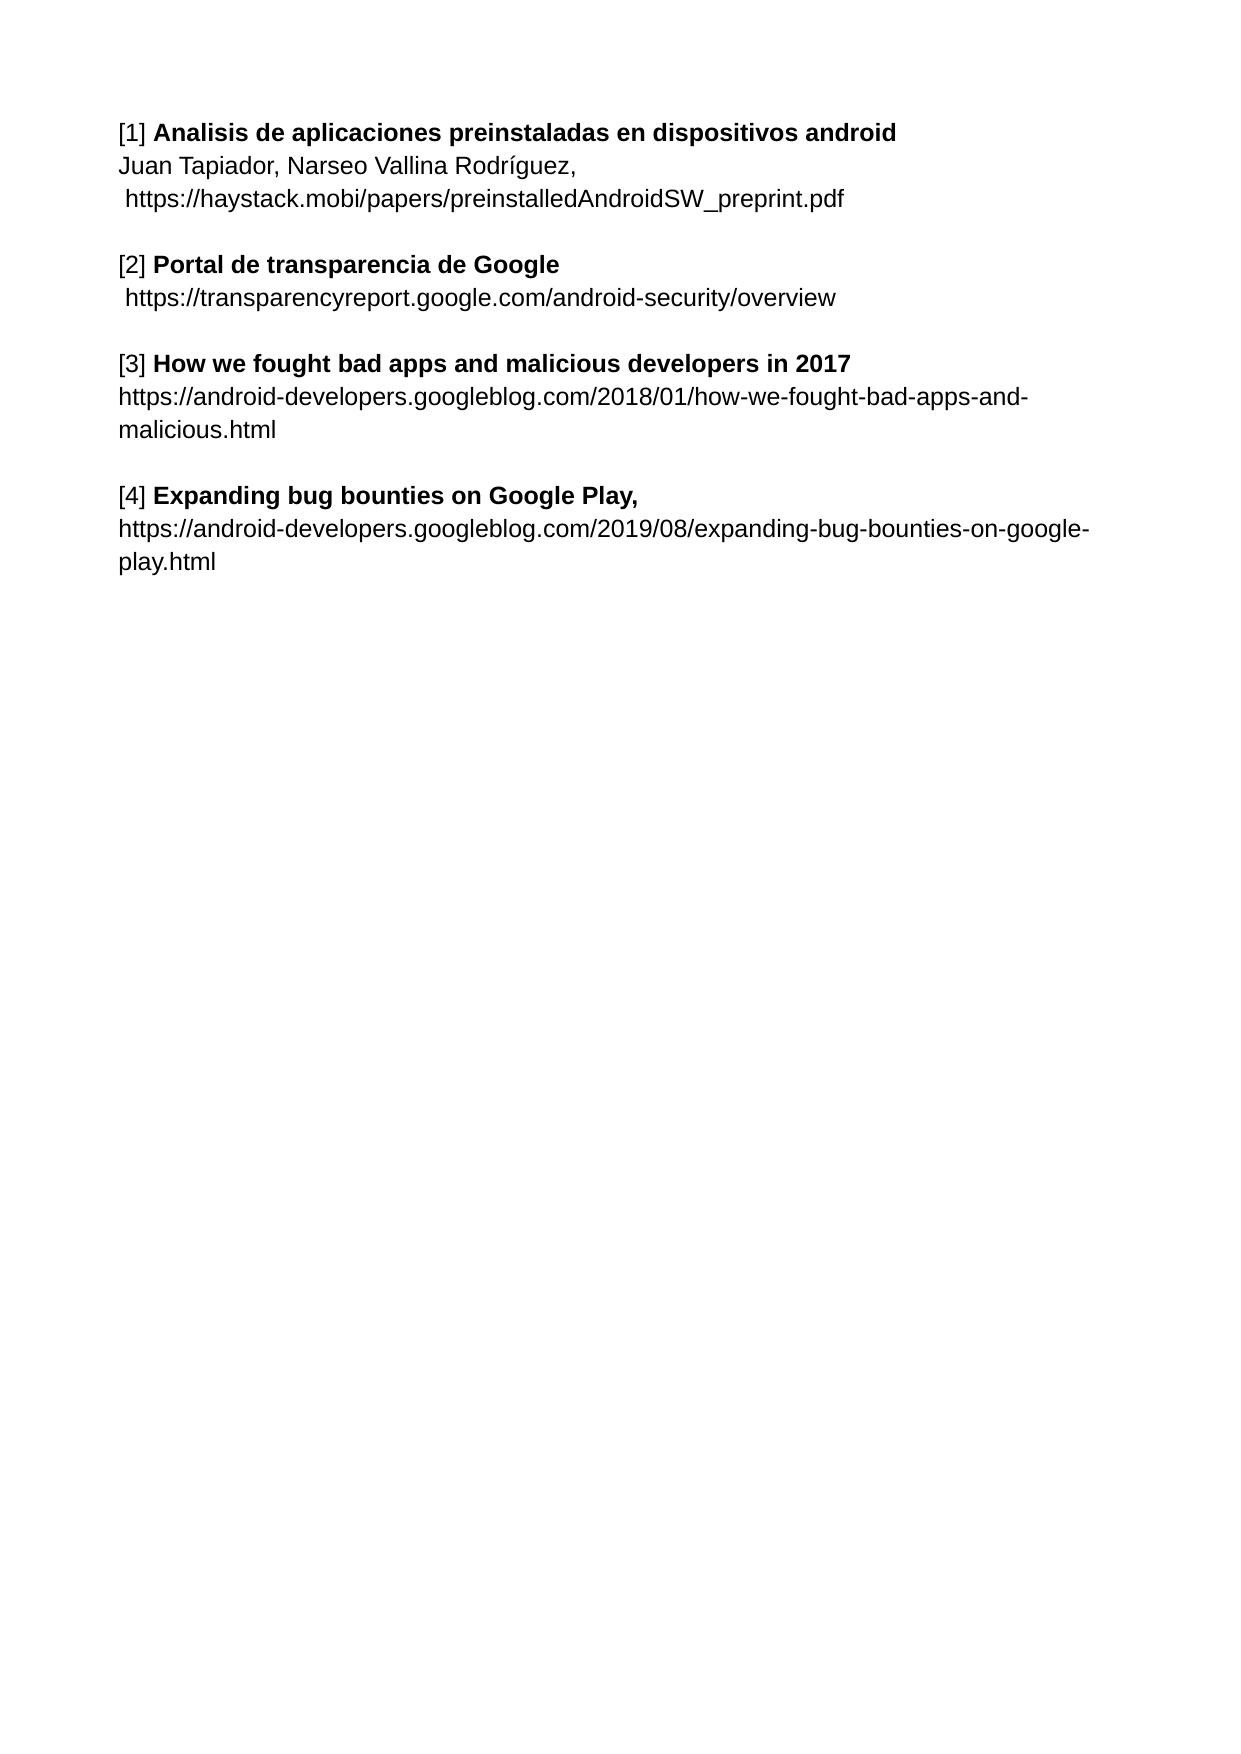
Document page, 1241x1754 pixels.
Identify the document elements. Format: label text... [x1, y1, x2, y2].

text [2] Portal de transparencia de Google [118, 250, 1122, 279]
text Juan Tapiador, Narseo Vallina Rodríguez, [118, 151, 1122, 180]
text [3] How we fought bad apps and malicious developers in 2017 [118, 349, 1122, 378]
text [4] Expanding bug bounties on Google Play, [118, 481, 1122, 510]
text https://transparencyreport.google.com/android-security/overview [118, 283, 1122, 312]
text [1] Analisis de aplicaciones preinstaladas en dispositivos android [118, 118, 1122, 147]
text https://haystack.mobi/papers/preinstalledAndroidSW_preprint.pdf [118, 184, 1122, 213]
text https://android-developers.googleblog.com/2018/01/how-we-fought-bad-apps-and-malicious.html [118, 382, 1122, 444]
text https://android-developers.googleblog.com/2019/08/expanding-bug-bounties-on-google-play.html [118, 514, 1122, 576]
